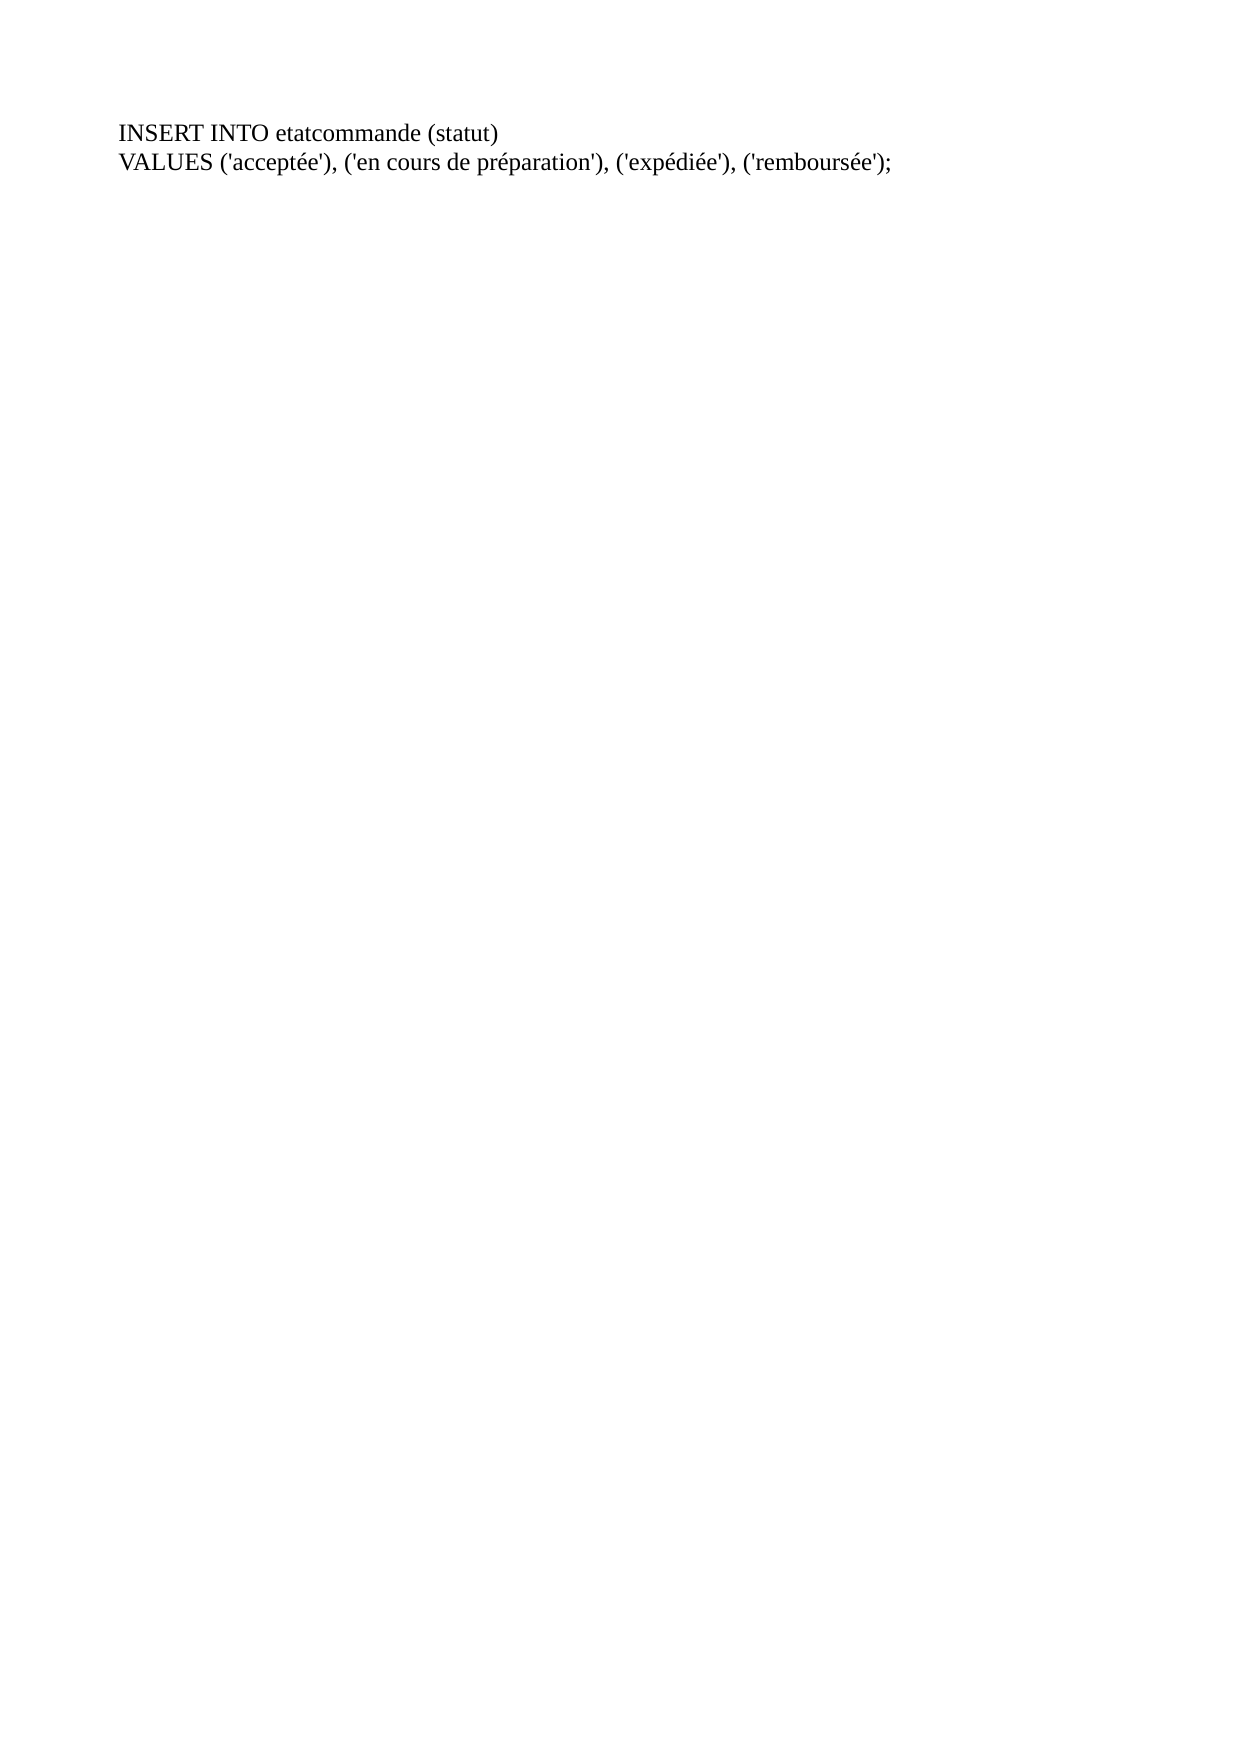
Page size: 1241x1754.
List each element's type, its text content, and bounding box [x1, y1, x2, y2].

text VALUES ('acceptée'), ('en cours de préparation'), ('expédiée'), ('remboursée'); [118, 147, 1122, 176]
text INSERT INTO etatcommande (statut) [118, 118, 1122, 147]
